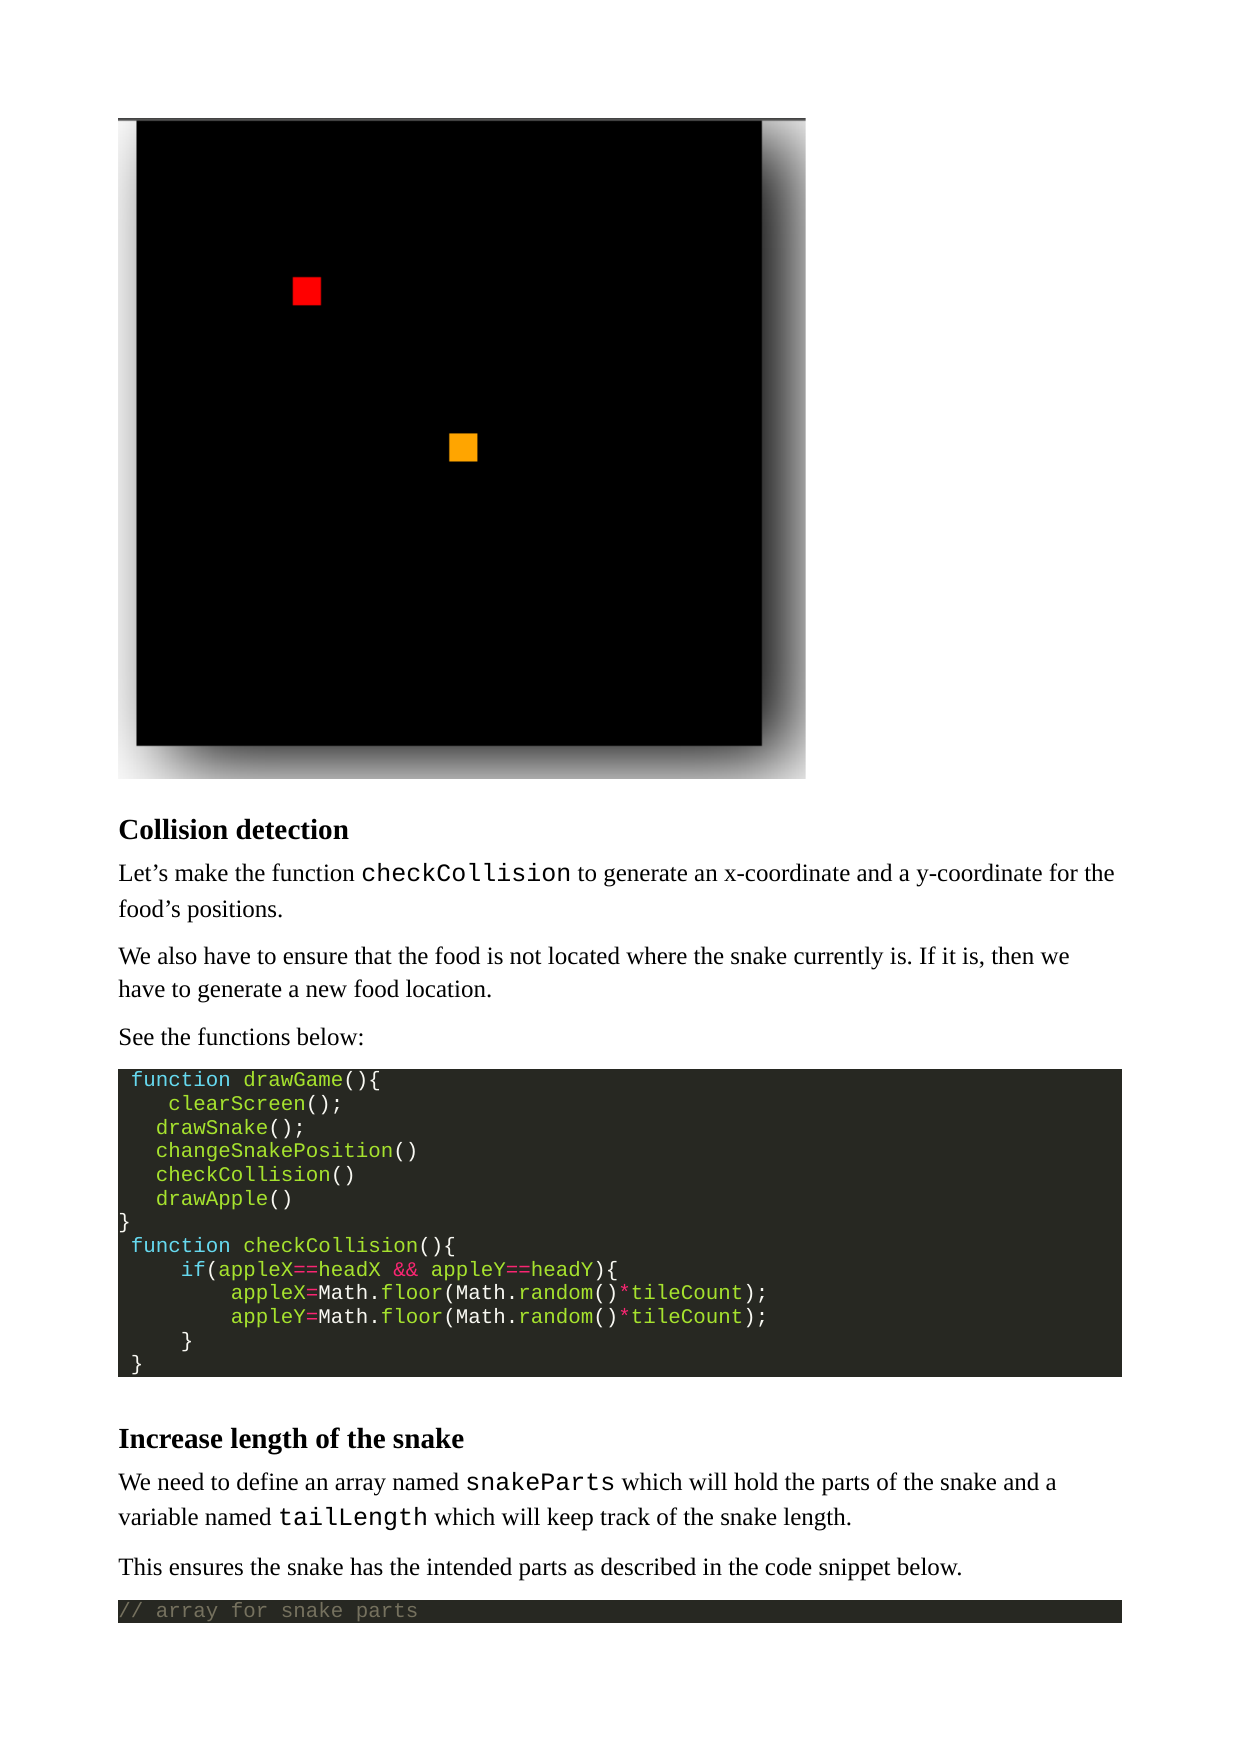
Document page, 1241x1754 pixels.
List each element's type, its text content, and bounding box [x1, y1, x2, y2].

text drawApple() [118, 1188, 1122, 1211]
text See the functions below: [118, 1022, 1122, 1051]
picture [118, 118, 806, 779]
text function drawGame(){ [118, 1069, 1122, 1093]
text changeSnakePosition() [118, 1140, 1122, 1164]
subtitle Increase length of the snake [118, 1421, 1122, 1454]
subtitle Collision detection [118, 812, 1122, 846]
text We need to define an array named snakeParts which will hold the parts of the snake and a variable named tailLength which will keep track of the snake length. [118, 1467, 1122, 1533]
text appleY=Math.floor(Math.random()*tileCount); [118, 1306, 1122, 1329]
text This ensures the snake has the intended parts as described in the code snippet below. [118, 1552, 1122, 1581]
text clearScreen(); [118, 1093, 1122, 1117]
text Let’s make the function checkCollision to generate an x-coordinate and a y-coordinate for the food’s positions. [118, 858, 1122, 922]
text } [118, 1329, 1122, 1353]
text drawSnake(); [118, 1117, 1122, 1140]
text function checkCollision(){ [118, 1235, 1122, 1259]
text } [118, 1211, 1122, 1235]
text We also have to ensure that the food is not located where the snake currently is. If it is, then we have to generate a new food location. [118, 941, 1122, 1003]
text } [118, 1353, 1122, 1377]
text if(appleX==headX && appleY==headY){ [118, 1259, 1122, 1282]
text // array for snake parts [118, 1600, 1122, 1623]
text checkCollision() [118, 1164, 1122, 1188]
text appleX=Math.floor(Math.random()*tileCount); [118, 1282, 1122, 1306]
